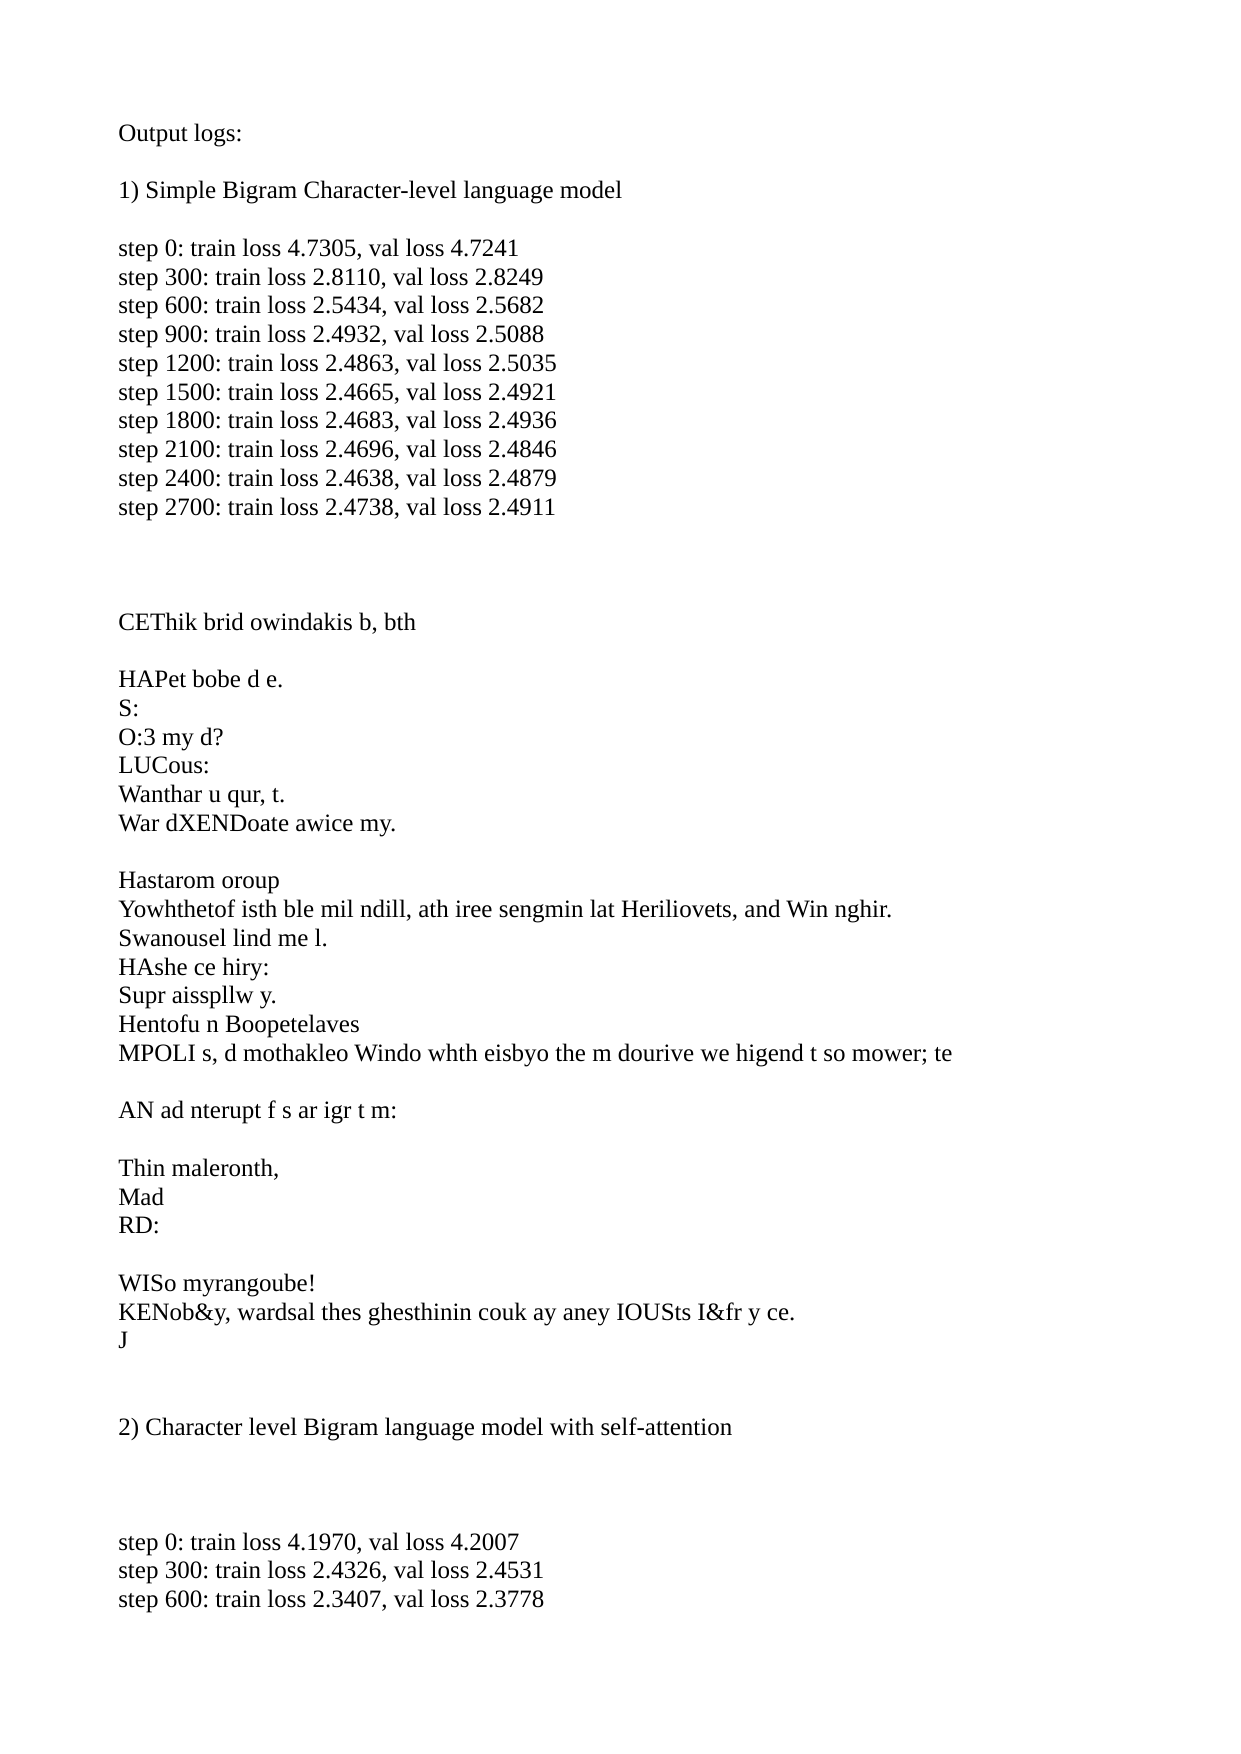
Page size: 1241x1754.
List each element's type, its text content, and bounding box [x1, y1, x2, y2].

text Yowhthetof isth ble mil ndill, ath iree sengmin lat Heriliovets, and Win nghir. [118, 894, 1122, 923]
text HAshe ce hiry: [118, 952, 1122, 981]
text step 300: train loss 2.8110, val loss 2.8249 [118, 262, 1122, 291]
text step 2400: train loss 2.4638, val loss 2.4879 [118, 463, 1122, 492]
text CEThik brid owindakis b, bth [118, 607, 1122, 636]
text step 900: train loss 2.4932, val loss 2.5088 [118, 319, 1122, 348]
text step 1800: train loss 2.4683, val loss 2.4936 [118, 406, 1122, 434]
text Output logs: [118, 118, 1122, 147]
text Supr aisspllw y. [118, 981, 1122, 1009]
text AN ad nterupt f s ar igr t m: [118, 1096, 1122, 1124]
text Mad [118, 1182, 1122, 1211]
text KENob&y, wardsal thes ghesthinin couk ay aney IOUSts I&fr y ce. [118, 1297, 1122, 1326]
text HAPet bobe d e. [118, 664, 1122, 693]
text step 2100: train loss 2.4696, val loss 2.4846 [118, 434, 1122, 463]
text Hentofu n Boopetelaves [118, 1009, 1122, 1038]
text RD: [118, 1211, 1122, 1239]
text War dXENDoate awice my. [118, 808, 1122, 837]
text J [118, 1326, 1122, 1354]
text step 300: train loss 2.4326, val loss 2.4531 [118, 1556, 1122, 1584]
text LUCous: [118, 751, 1122, 779]
text step 600: train loss 2.3407, val loss 2.3778 [118, 1584, 1122, 1613]
text WISo myrangoube! [118, 1268, 1122, 1297]
text 2) Character level Bigram language model with self-attention [118, 1412, 1122, 1441]
text 1) Simple Bigram Character-level language model [118, 176, 1122, 204]
text step 2700: train loss 2.4738, val loss 2.4911 [118, 492, 1122, 521]
text Wanthar u qur, t. [118, 779, 1122, 808]
text step 600: train loss 2.5434, val loss 2.5682 [118, 291, 1122, 319]
text step 1500: train loss 2.4665, val loss 2.4921 [118, 377, 1122, 406]
text S: [118, 693, 1122, 722]
text MPOLI s, d mothakleo Windo whth eisbyo the m dourive we higend t so mower; te [118, 1038, 1122, 1067]
text Swanousel lind me l. [118, 923, 1122, 952]
text step 1200: train loss 2.4863, val loss 2.5035 [118, 348, 1122, 377]
text O:3 my d? [118, 722, 1122, 751]
text step 0: train loss 4.7305, val loss 4.7241 [118, 233, 1122, 262]
text Hastarom oroup [118, 866, 1122, 894]
text step 0: train loss 4.1970, val loss 4.2007 [118, 1527, 1122, 1556]
text Thin maleronth, [118, 1153, 1122, 1182]
